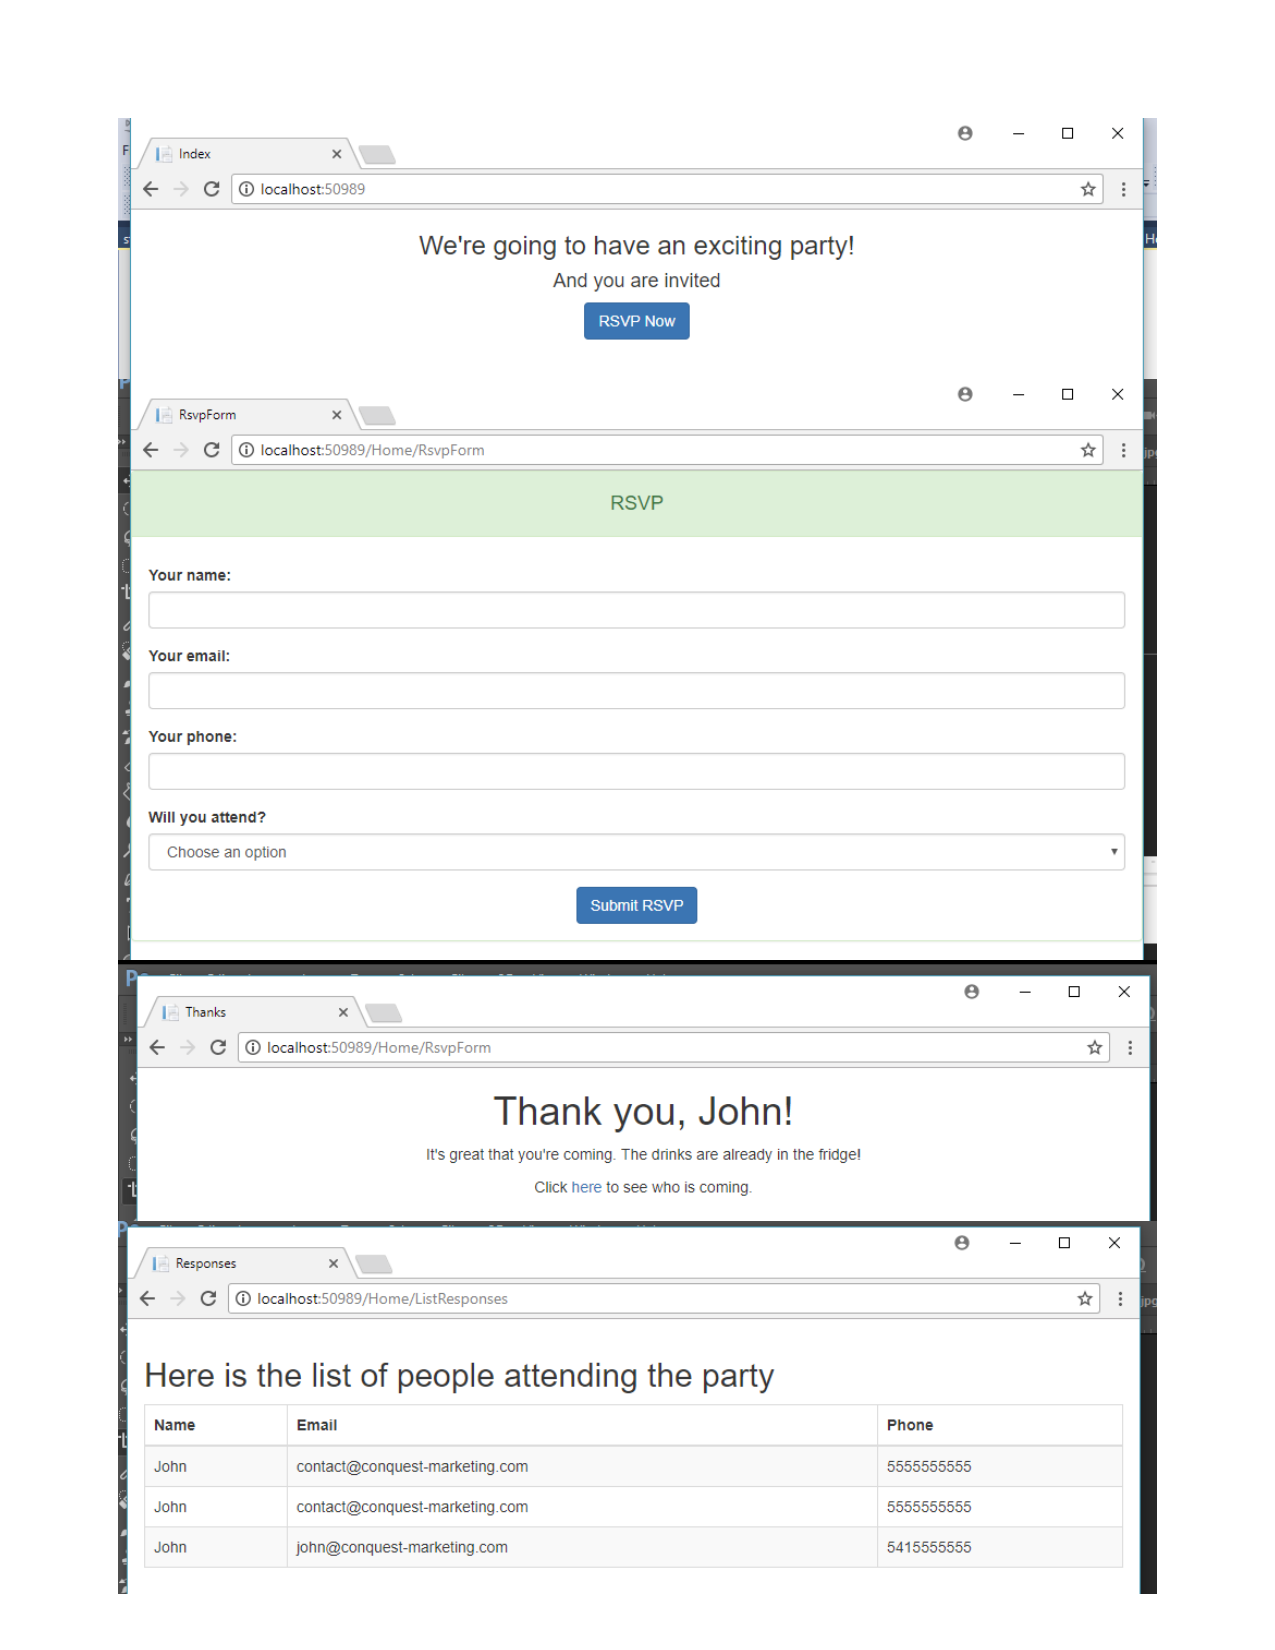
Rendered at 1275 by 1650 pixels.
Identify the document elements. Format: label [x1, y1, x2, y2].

picture [118, 118, 1157, 1594]
